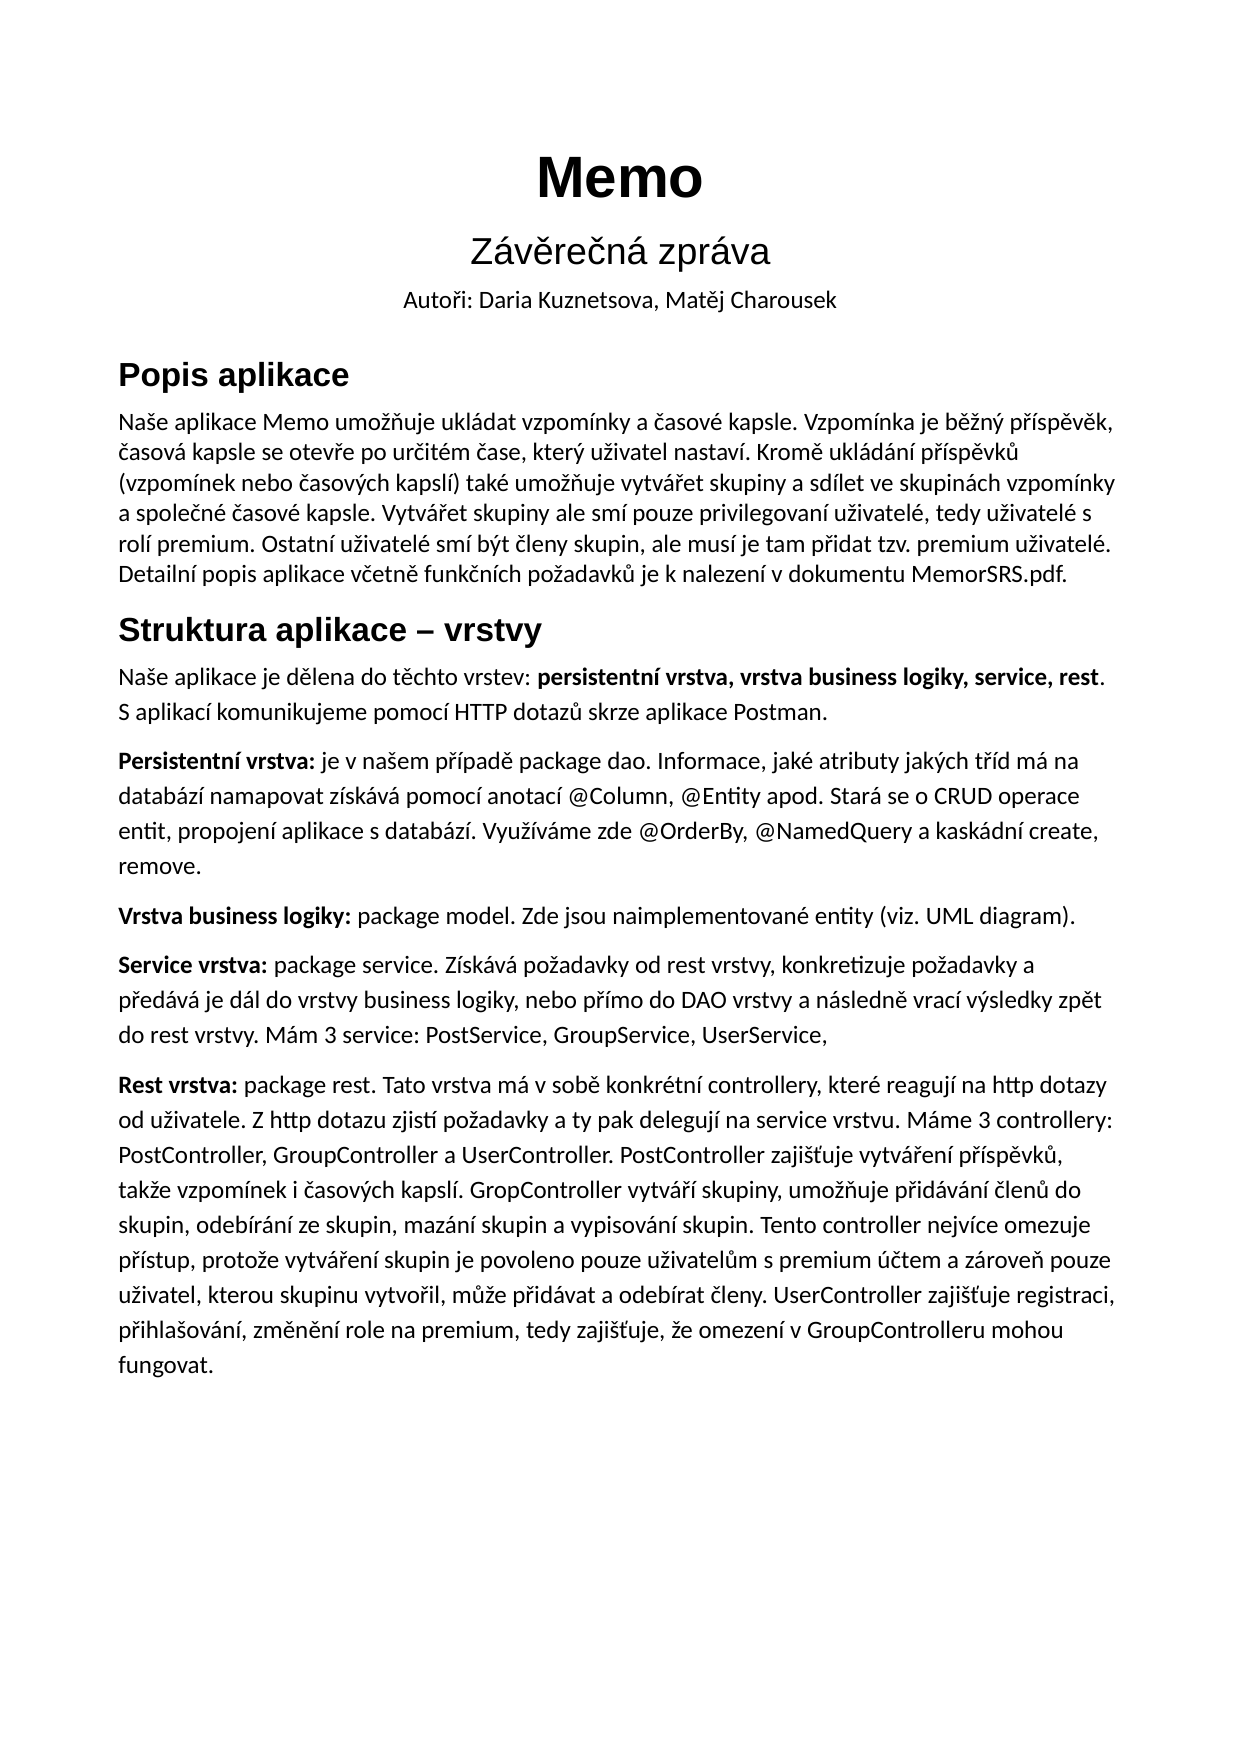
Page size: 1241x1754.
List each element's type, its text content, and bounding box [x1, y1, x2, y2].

text Service vrstva: package service. Získává požadavky od rest vrstvy, konkretizuje požadavky a předává je dál do vrstvy business logiky, nebo přímo do DAO vrstvy a následně vrací výsledky zpět do rest vrstvy. Mám 3 service: PostService, GroupService, UserService, [118, 949, 1122, 1050]
text Persistentní vrstva: je v našem případě package dao. Informace, jaké atributy jakých tříd má na databází namapovat získává pomocí anotací @Column, @Entity apod. Stará se o CRUD operace entit, propojení aplikace s databází. Využíváme zde @OrderBy, @NamedQuery a kaskádní create, remove. [118, 745, 1122, 881]
text Vrstva business logiky: package model. Zde jsou naimplementované entity (viz. UML diagram). [118, 900, 1122, 931]
text Naše aplikace Memo umožňuje ukládat vzpomínky a časové kapsle. Vzpomínka je běžný příspěvěk, časová kapsle se otevře po určitém čase, který uživatel nastaví. Kromě ukládání příspěvků (vzpomínek nebo časových kapslí) také umožňuje vytvářet skupiny a sdílet ve skupinách vzpomínky a společné časové kapsle. Vytvářet skupiny ale smí pouze privilegovaní uživatelé, tedy uživatelé s rolí premium. Ostatní uživatelé smí být členy skupin, ale musí je tam přidat tzv. premium uživatelé. Detailní popis aplikace včetně funkčních požadavků je k nalezení v dokumentu MemorSRS.pdf. [118, 406, 1122, 589]
title Memo [118, 143, 1122, 210]
text Autoři: Daria Kuznetsova, Matěj Charousek [118, 284, 1122, 315]
subtitle Struktura aplikace – vrstvy [118, 610, 1122, 648]
text Rest vrstva: package rest. Tato vrstva má v sobě konkrétní controllery, které reagují na http dotazy od uživatele. Z http dotazu zjistí požadavky a ty pak delegují na service vrstvu. Máme 3 controllery: PostController, GroupController a UserController. PostController zajišťuje vytváření příspěvků, takže vzpomínek i časových kapslí. GropController vytváří skupiny, umožňuje přidávání členů do skupin, odebírání ze skupin, mazání skupin a vypisování skupin. Tento controller nejvíce omezuje přístup, protože vytváření skupin je povoleno pouze uživatelům s premium účtem a zároveň pouze uživatel, kterou skupinu vytvořil, může přidávat a odebírat členy. UserController zajišťuje registraci, přihlašování, změnění role na premium, tedy zajišťuje, že omezení v GroupControlleru mohou fungovat. [118, 1069, 1122, 1380]
subtitle Závěrečná zpráva [118, 229, 1122, 272]
text Naše aplikace je dělena do těchto vrstev: persistentní vrstva, vrstva business logiky, service, rest. S aplikací komunikujeme pomocí HTTP dotazů skrze aplikace Postman. [118, 661, 1122, 726]
subtitle Popis aplikace [118, 355, 1122, 393]
